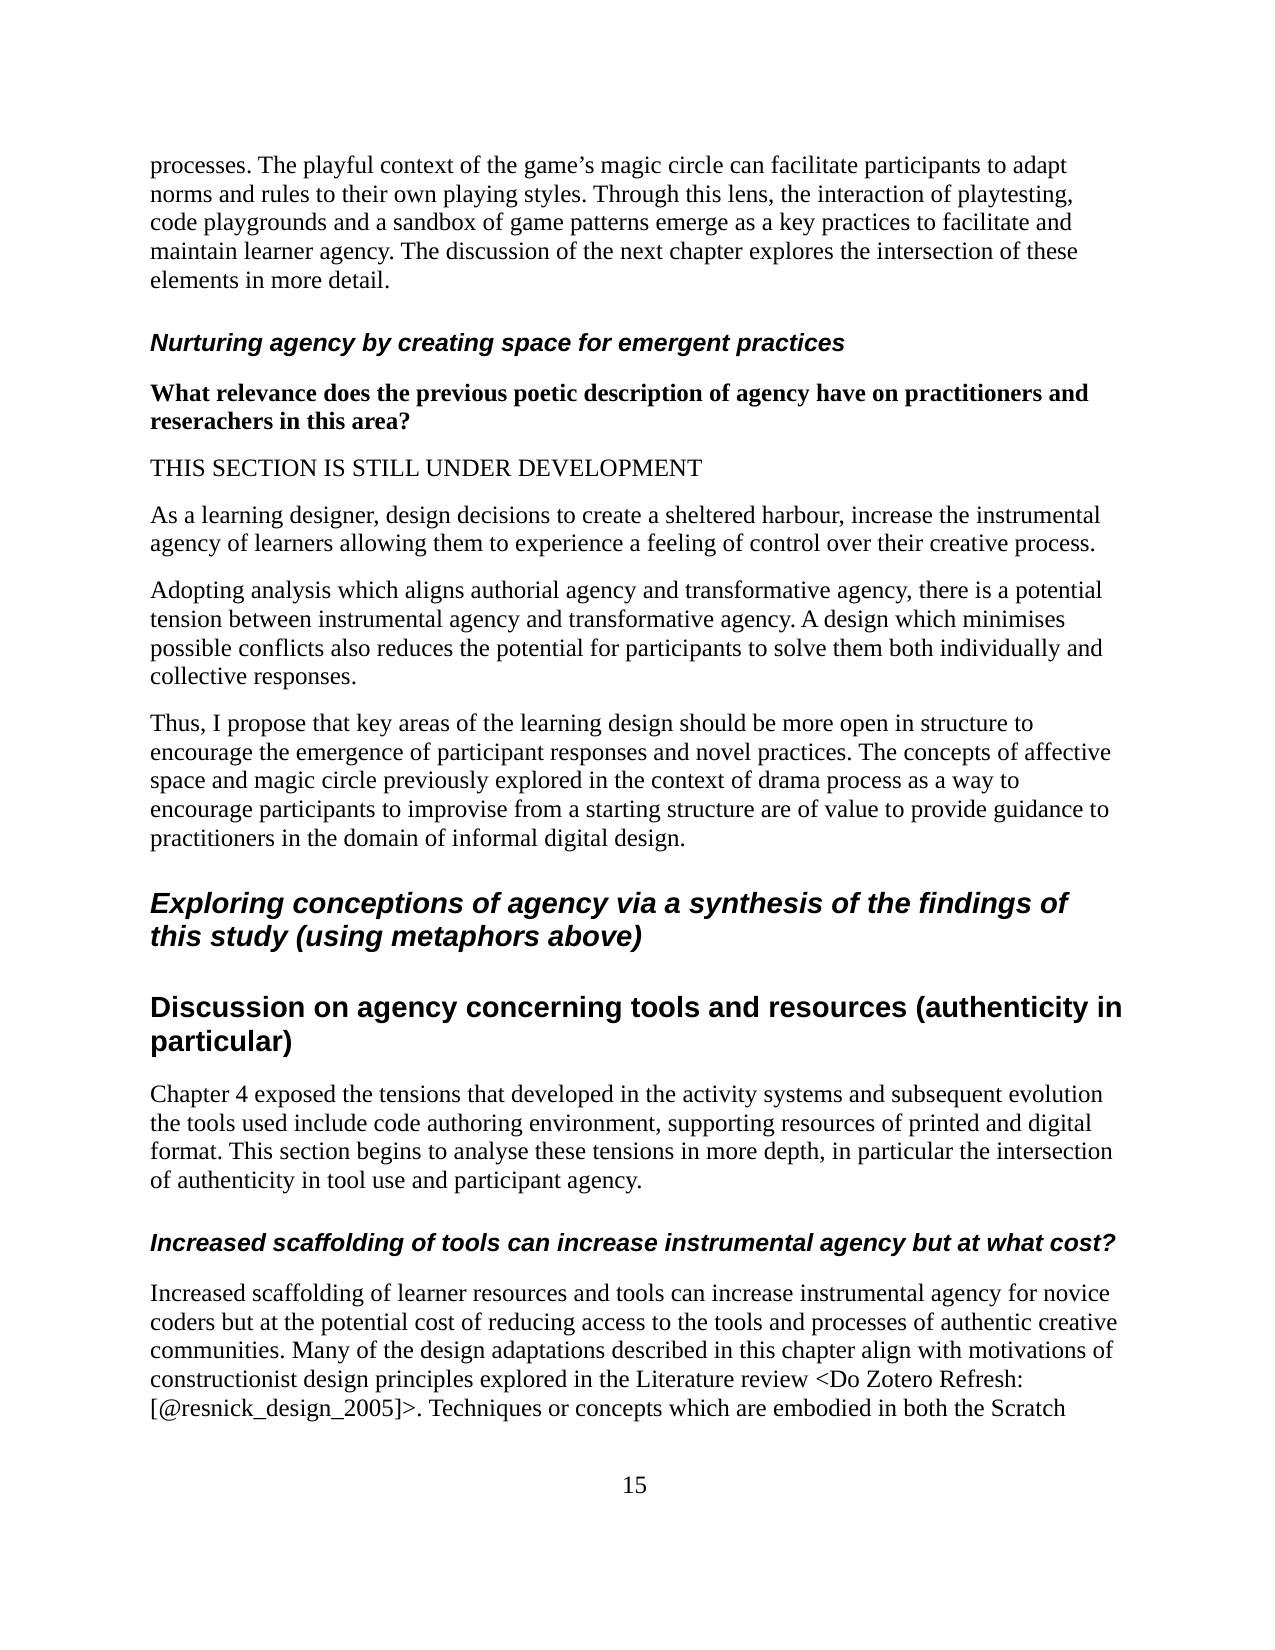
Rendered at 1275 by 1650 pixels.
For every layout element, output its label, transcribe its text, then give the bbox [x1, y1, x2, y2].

subtitle Increased scaffolding of tools can increase instrumental agency but at what cost? [150, 1228, 1125, 1256]
text Increased scaffolding of learner resources and tools can increase instrumental agency for novice coders but at the potential cost of reducing access to the tools and processes of authentic creative communities. Many of the design adaptations described in this chapter align with motivations of constructionist design principles explored in the Literature review <Do Zotero Refresh: [@resnick_design_2005]>. Techniques or concepts which are embodied in both the Scratch [150, 1278, 1125, 1422]
text Chapter 4 exposed the tensions that developed in the activity systems and subsequent evolution the tools used include code authoring environment, supporting resources of printed and digital format. This section begins to analyse these tensions in more depth, in particular the intersection of authenticity in tool use and participant agency. [150, 1079, 1125, 1194]
text What relevance does the previous poetic description of agency have on practitioners and reserachers in this area? [150, 378, 1125, 435]
subtitle Exploring conceptions of agency via a synthesis of the findings of this study (using metaphors above) [150, 886, 1125, 953]
text Adopting analysis which aligns authorial agency and transformative agency, there is a potential tension between instrumental agency and transformative agency. A design which minimises possible conflicts also reduces the potential for participants to solve them both individually and collective responses. [150, 575, 1125, 690]
text processes. The playful context of the game’s magic circle can facilitate participants to adapt norms and rules to their own playing styles. Through this lens, the interaction of playtesting, code playgrounds and a sandbox of game patterns emerge as a key practices to facilitate and maintain learner agency. The discussion of the next chapter explores the intersection of these elements in more detail. [150, 150, 1125, 294]
subtitle Nurturing agency by creating space for emergent practices [150, 328, 1125, 356]
text As a learning designer, design decisions to create a sheltered harbour, increase the instrumental agency of learners allowing them to experience a feeling of control over their creative process. [150, 500, 1125, 557]
text THIS SECTION IS STILL UNDER DEVELOPMENT [150, 453, 1125, 482]
text Thus, I propose that key areas of the learning design should be more open in structure to encourage the emergence of participant responses and novel practices. The concepts of affective space and magic circle previously explored in the context of drama process as a way to encourage participants to improvise from a starting structure are of value to provide guidance to practitioners in the domain of informal digital design. [150, 708, 1125, 852]
subtitle Discussion on agency concerning tools and resources (authenticity in particular) [150, 990, 1125, 1057]
